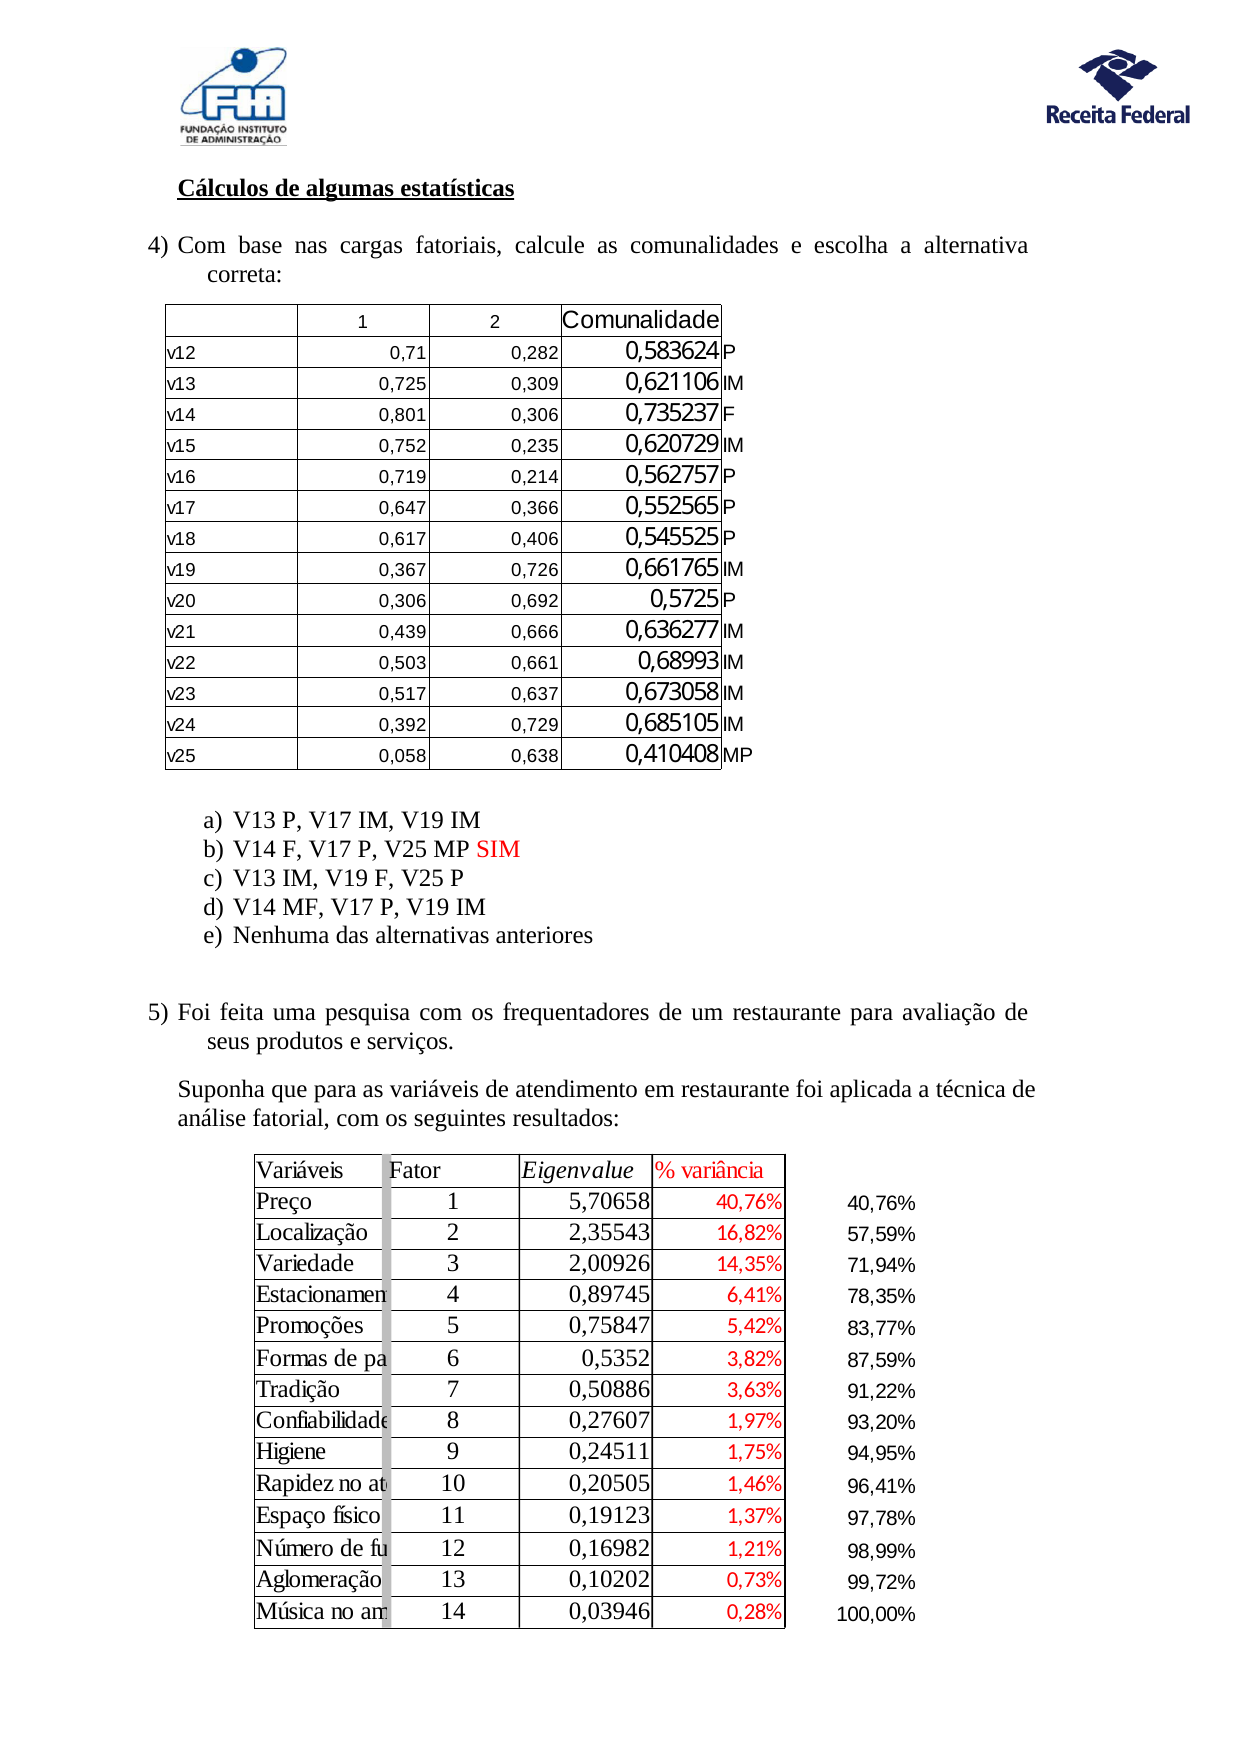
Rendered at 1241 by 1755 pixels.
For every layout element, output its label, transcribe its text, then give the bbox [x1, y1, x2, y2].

text Suponha que para as variáveis de atendimento em restaurante foi aplicada a técnica de análise fatorial, com os seguintes resultados: [177, 1074, 1063, 1131]
list Com base nas cargas fatoriais, calcule as comunalidades e escolha a alternativa correta: [148, 230, 1063, 287]
list Foi feita uma pesquisa com os frequentadores de um restaurante para avaliação de seus produtos e serviços. [148, 997, 1063, 1054]
subtitle Cálculos de algumas estatísticas [177, 173, 1209, 202]
list V13 P, V17 IM, V19 IM [203, 806, 1209, 834]
list V14 F, V17 P, V25 MP SIM [203, 834, 1209, 863]
list V13 IM, V19 F, V25 P [203, 863, 1209, 892]
list Nenhuma das alternativas anteriores [203, 921, 1209, 949]
picture [180, 47, 288, 146]
picture [1037, 46, 1197, 131]
list V14 MF, V17 P, V19 IM [203, 892, 1209, 921]
